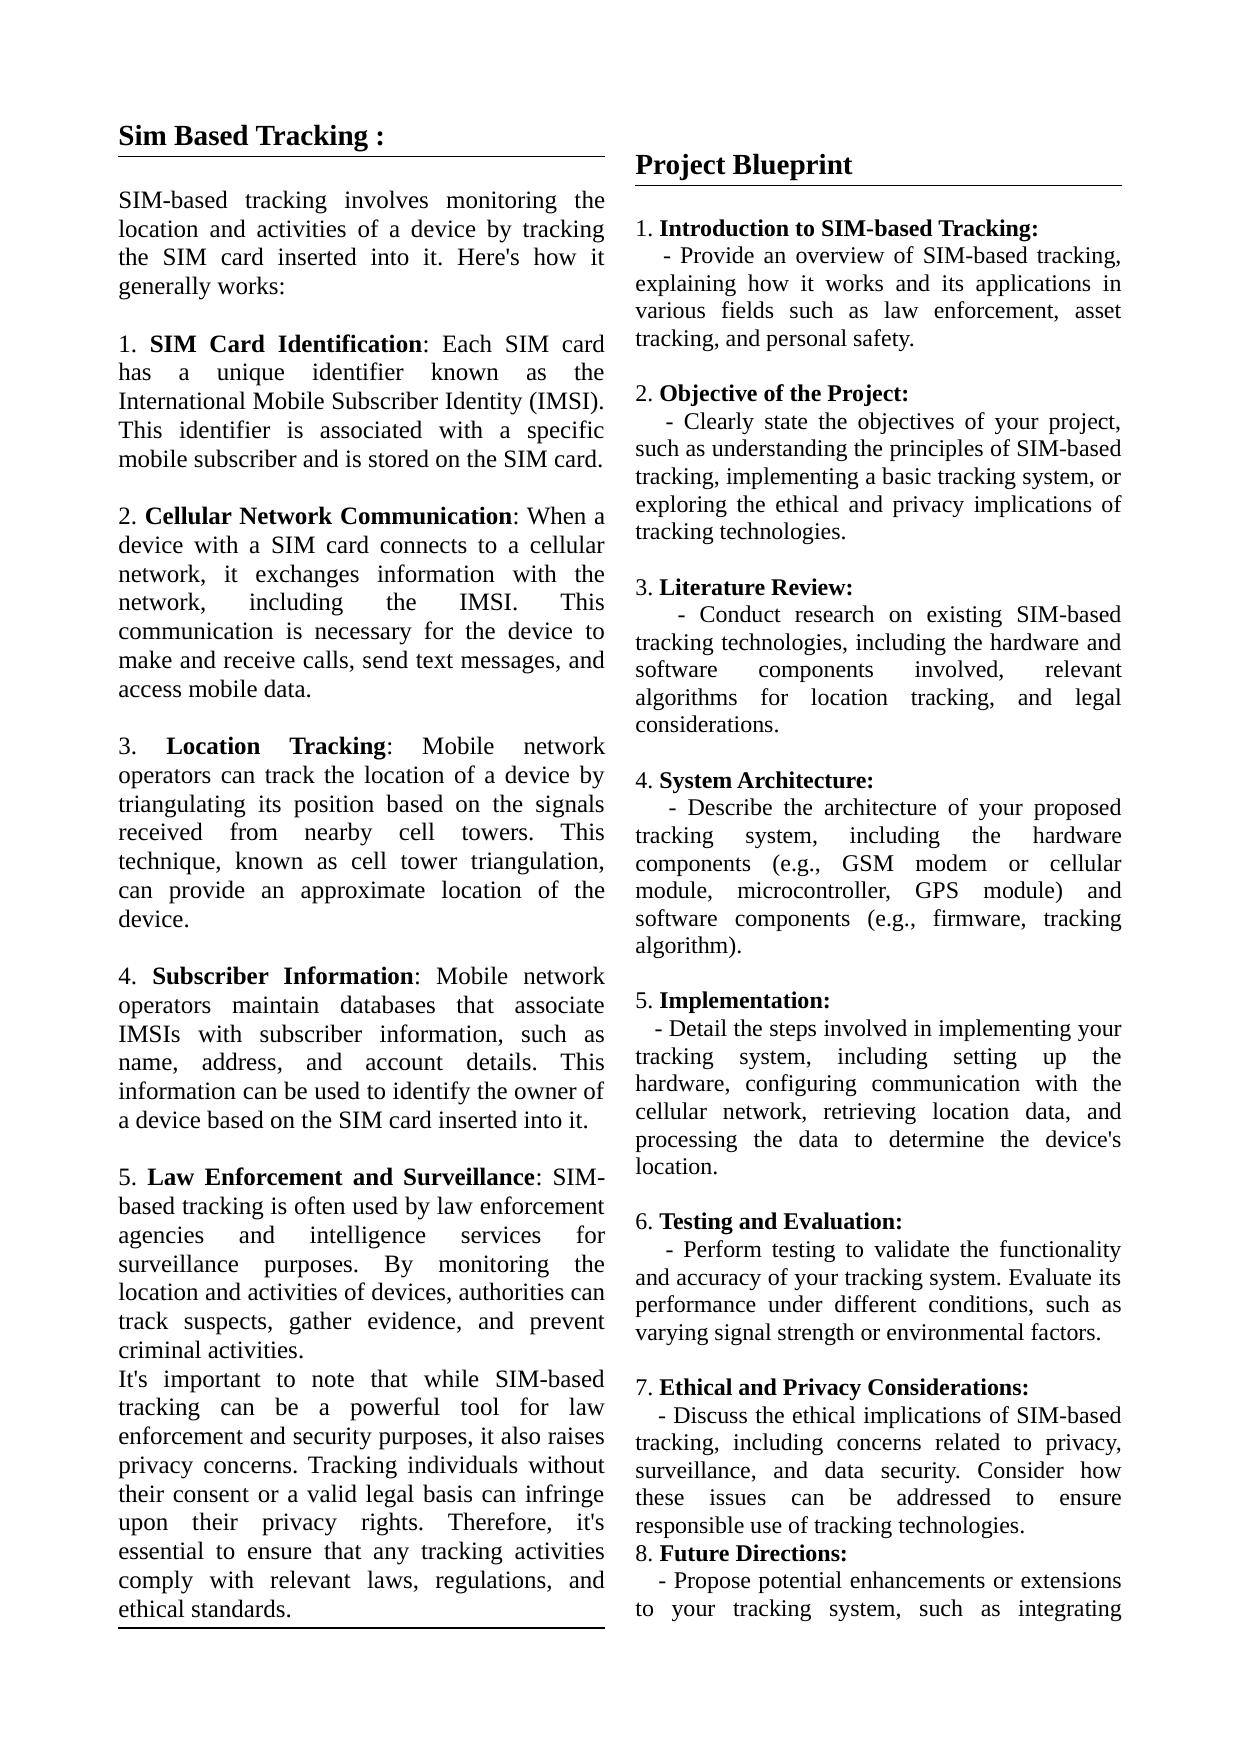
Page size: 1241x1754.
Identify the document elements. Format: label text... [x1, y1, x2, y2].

text - Perform testing to validate the functionality and accuracy of your tracking system. Evaluate its performance under different conditions, such as varying signal strength or environmental factors. [635, 1235, 1122, 1345]
text - Describe the architecture of your proposed tracking system, including the hardware components (e.g., GSM modem or cellular module, microcontroller, GPS module) and software components (e.g., firmware, tracking algorithm). [635, 793, 1122, 959]
text 2. Objective of the Project: [635, 379, 1122, 407]
text - Provide an overview of SIM-based tracking, explaining how it works and its applications in various fields such as law enforcement, asset tracking, and personal safety. [635, 241, 1122, 352]
text 3. Location Tracking: Mobile network operators can track the location of a device by triangulating its position based on the signals received from nearby cell towers. This technique, known as cell tower triangulation, can provide an approximate location of the device. [118, 731, 605, 932]
text Sim Based Tracking : [118, 118, 605, 156]
text 1. SIM Card Identification: Each SIM card has a unique identifier known as the International Mobile Subscriber Identity (IMSI). This identifier is associated with a specific mobile subscriber and is stored on the SIM card. [118, 329, 605, 472]
text 5. Implementation: [635, 987, 1122, 1014]
text 5. Law Enforcement and Surveillance: SIM-based tracking is often used by law enforcement agencies and intelligence services for surveillance purposes. By monitoring the location and activities of devices, authorities can track suspects, gather evidence, and prevent criminal activities. [118, 1162, 605, 1364]
text - Conduct research on existing SIM-based tracking technologies, including the hardware and software components involved, relevant algorithms for location tracking, and legal considerations. [635, 600, 1122, 738]
text 6. Testing and Evaluation: [635, 1207, 1122, 1235]
text - Discuss the ethical implications of SIM-based tracking, including concerns related to privacy, surveillance, and data security. Consider how these issues can be addressed to ensure responsible use of tracking technologies. [635, 1401, 1122, 1539]
text - Clearly state the objectives of your project, such as understanding the principles of SIM-based tracking, implementing a basic tracking system, or exploring the ethical and privacy implications of tracking technologies. [635, 407, 1122, 545]
text 8. Future Directions: [635, 1539, 1122, 1566]
text It's important to note that while SIM-based tracking can be a powerful tool for law enforcement and security purposes, it also raises privacy concerns. Tracking individuals without their consent or a valid legal basis can infringe upon their privacy rights. Therefore, it's essential to ensure that any tracking activities comply with relevant laws, regulations, and ethical standards. [118, 1364, 605, 1627]
text 4. Subscriber Information: Mobile network operators maintain databases that associate IMSIs with subscriber information, such as name, address, and account details. This information can be used to identify the owner of a device based on the SIM card inserted into it. [118, 961, 605, 1134]
text 3. Literature Review: [635, 572, 1122, 600]
text 7. Ethical and Privacy Considerations: [635, 1373, 1122, 1401]
text - Detail the steps involved in implementing your tracking system, including setting up the hardware, configuring communication with the cellular network, retrieving location data, and processing the data to determine the device's location. [635, 1014, 1122, 1180]
text - Propose potential enhancements or extensions to your tracking system, such as integrating [635, 1566, 1122, 1621]
text 1. Introduction to SIM-based Tracking: [635, 214, 1122, 241]
text 2. Cellular Network Communication: When a device with a SIM card connects to a cellular network, it exchanges information with the network, including the IMSI. This communication is necessary for the device to make and receive calls, send text messages, and access mobile data. [118, 501, 605, 702]
text SIM-based tracking involves monitoring the location and activities of a device by tracking the SIM card inserted into it. Here's how it generally works: [118, 185, 605, 300]
text 4. System Architecture: [635, 766, 1122, 793]
text Project Blueprint [635, 147, 1122, 185]
